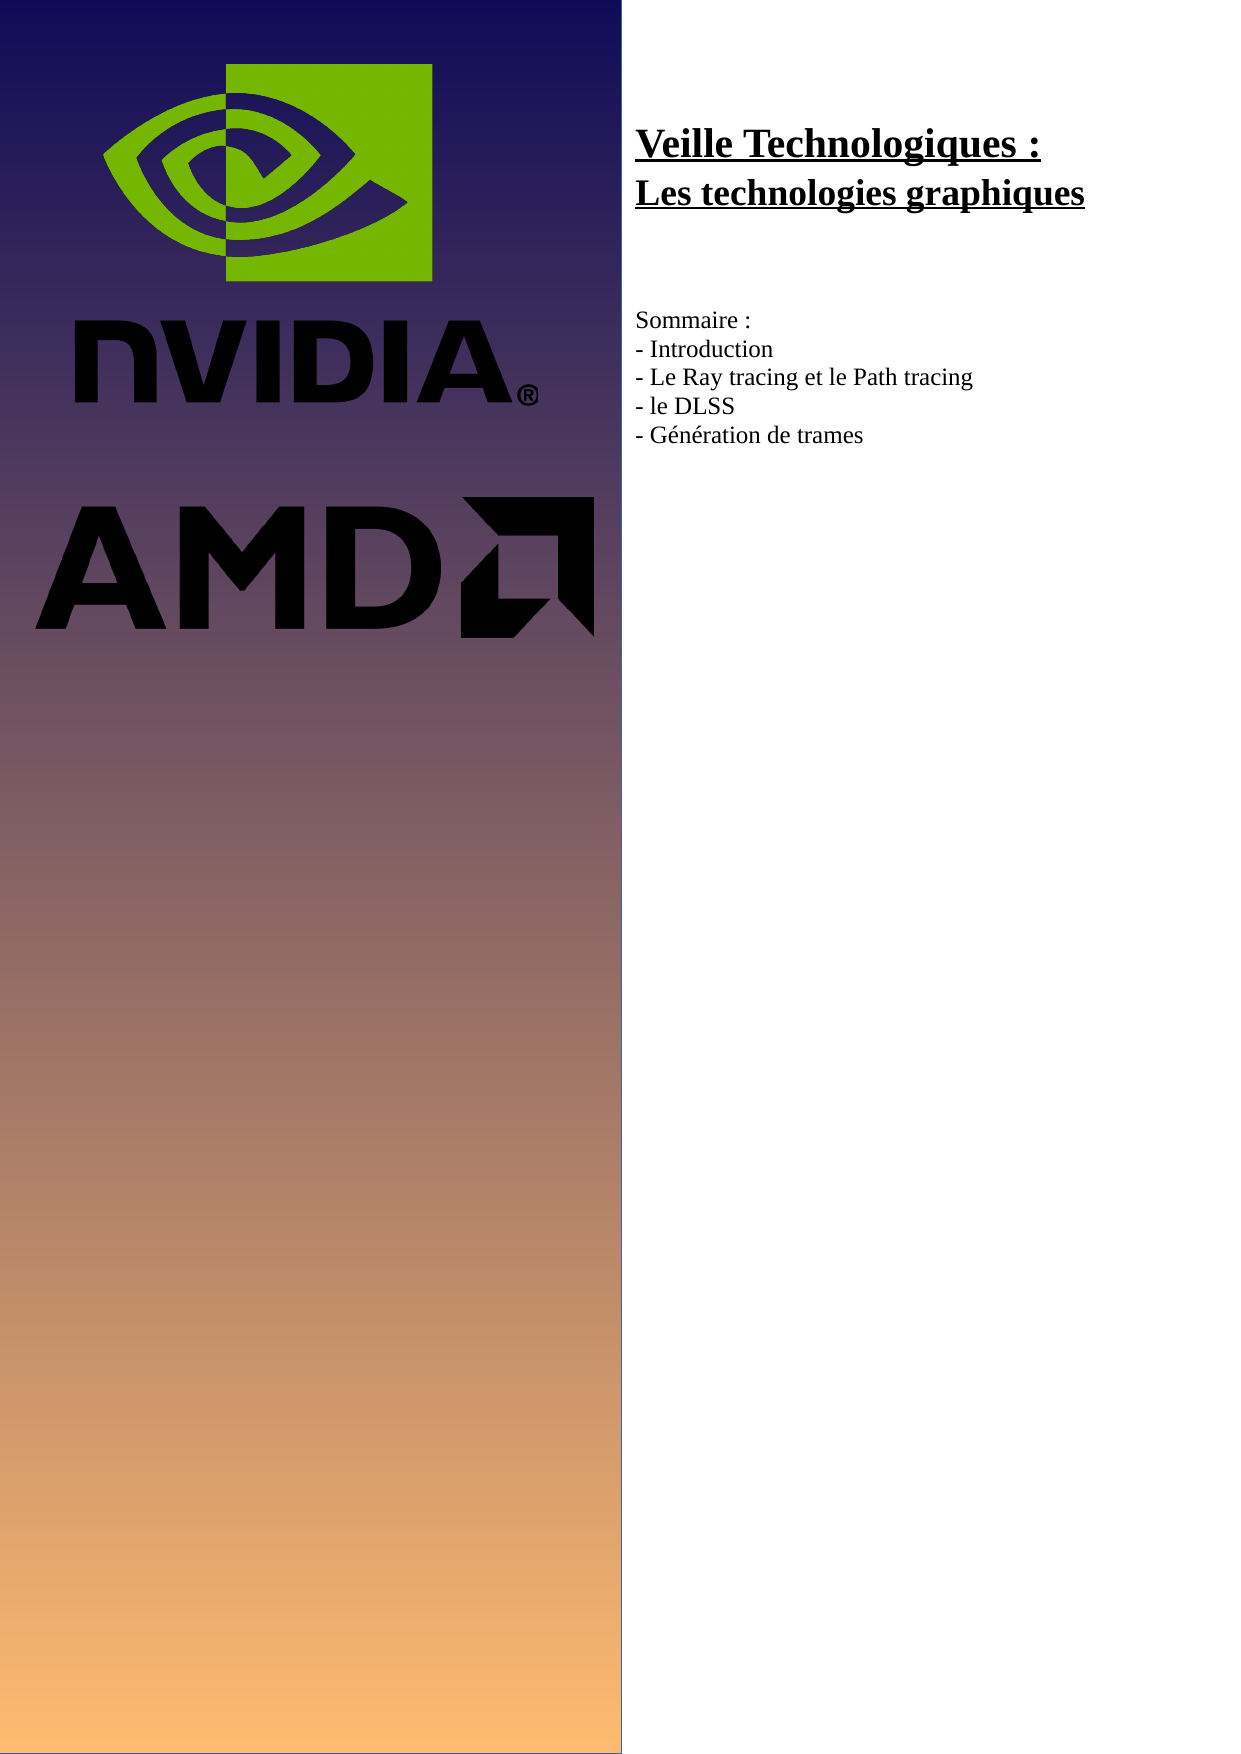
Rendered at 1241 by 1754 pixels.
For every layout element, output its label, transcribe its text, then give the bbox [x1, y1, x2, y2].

text Sommaire : [622, 305, 1122, 334]
text - Introduction [622, 334, 1122, 362]
picture [35, 497, 594, 638]
text - Génération de trames [622, 420, 1122, 449]
picture [74, 64, 538, 406]
text Veille Technologiques : [622, 118, 1122, 166]
text Les technologies graphiques [622, 166, 1122, 214]
text - Le Ray tracing et le Path tracing [622, 362, 1122, 391]
text - le DLSS [622, 391, 1122, 420]
